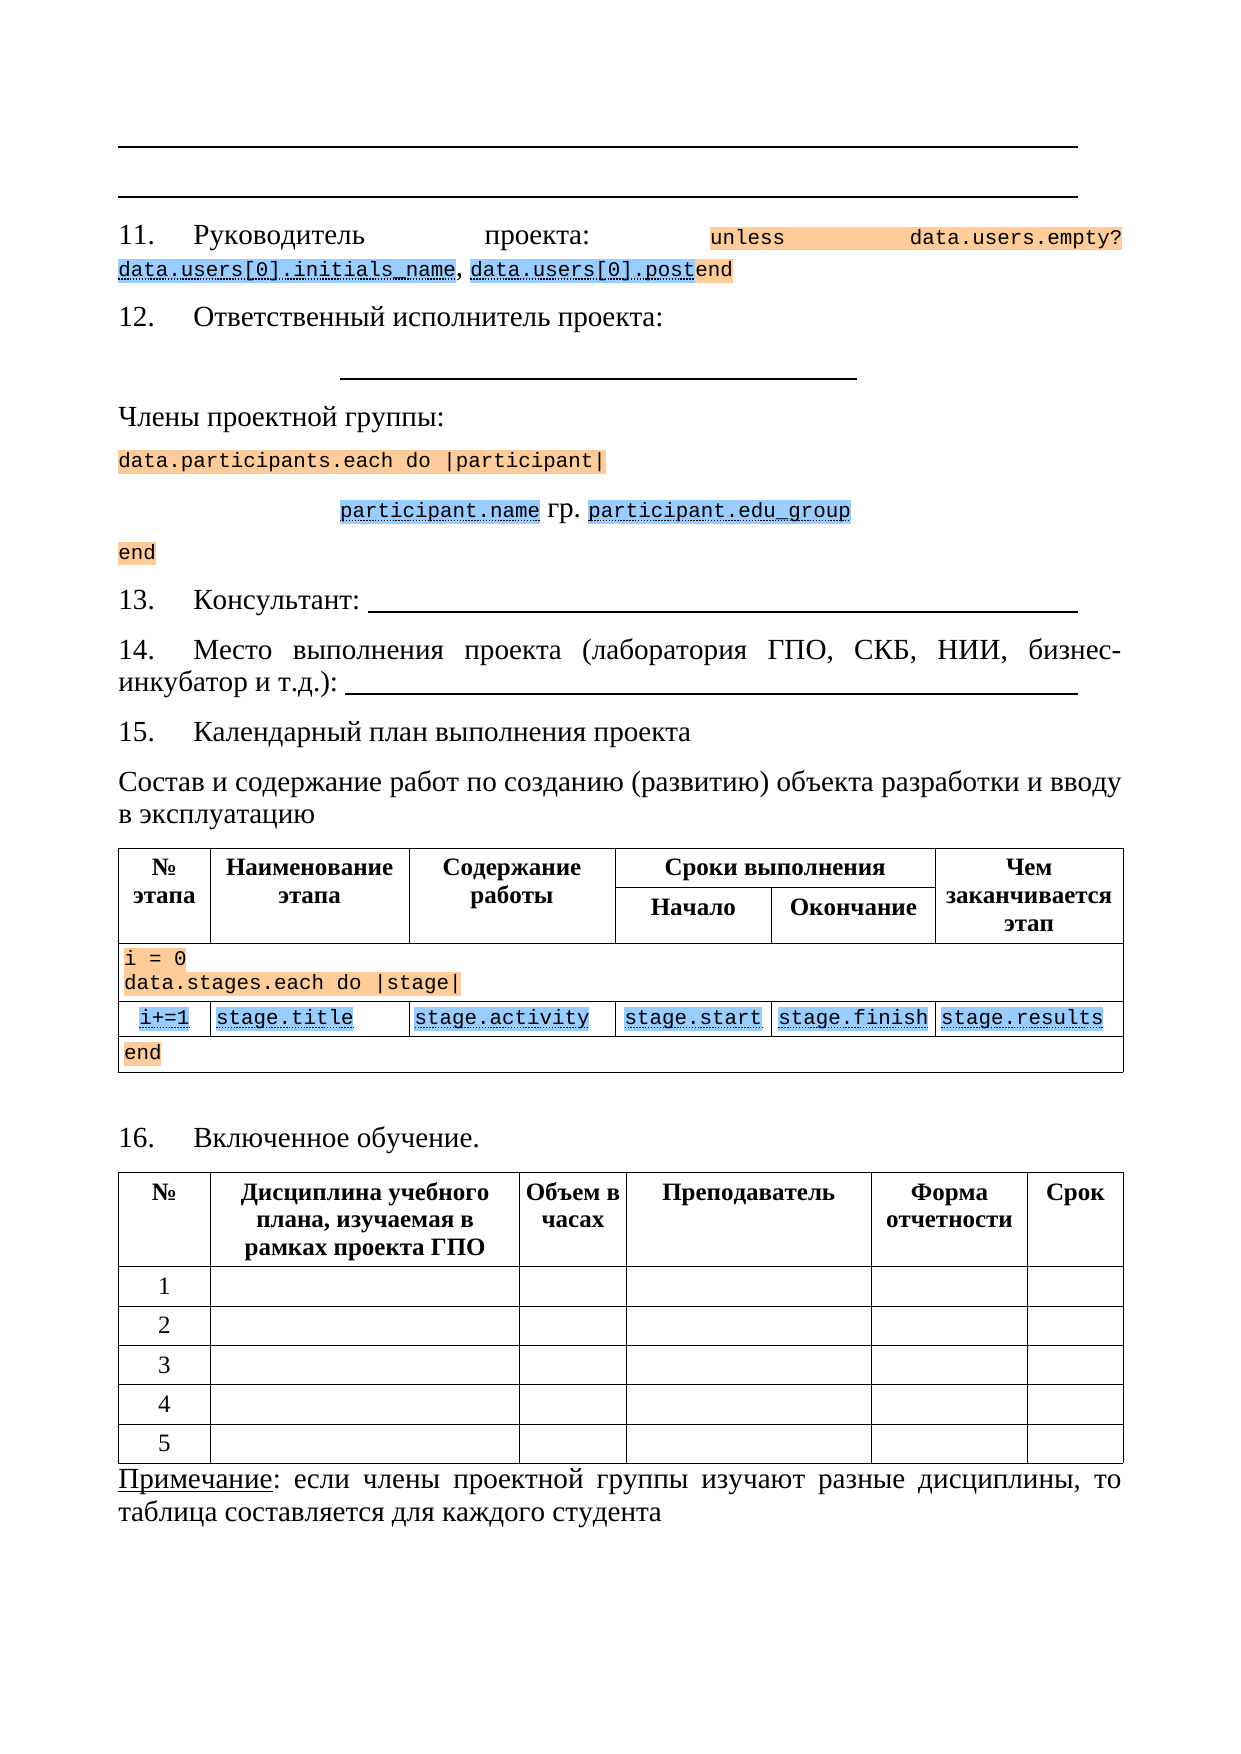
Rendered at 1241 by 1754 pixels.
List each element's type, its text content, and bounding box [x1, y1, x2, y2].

table_cell stage.finish [772, 1002, 935, 1036]
table_cell [872, 1425, 1027, 1463]
table_header Преподаватель [627, 1173, 871, 1266]
table_cell 3 [119, 1346, 210, 1384]
table_header № [119, 1173, 210, 1266]
table_cell 1 [119, 1267, 210, 1306]
table_cell [520, 1267, 626, 1306]
table_cell [872, 1307, 1027, 1345]
table_header № этапа [119, 849, 210, 942]
table_cell [627, 1385, 871, 1423]
table_header Дисциплина учебного плана, изучаемая в рамках проекта ГПО [211, 1173, 519, 1266]
table_cell [1028, 1425, 1123, 1463]
table_cell stage.results [936, 1002, 1123, 1036]
table_cell [1028, 1346, 1123, 1384]
text Члены проектной группы: [118, 400, 1122, 433]
text Примечание: если члены проектной группы изучают разные дисциплины, то таблица составляется для каждого студента [118, 1464, 1122, 1527]
text end [156, 542, 1122, 565]
table_header Форма отчетности [872, 1173, 1027, 1266]
table_cell [211, 1267, 519, 1306]
table_cell [211, 1385, 519, 1423]
table_cell [211, 1425, 519, 1463]
list Руководитель проекта: unless data.users.empty?data.users[0].initials_name, data.users[0].postend [118, 218, 1122, 283]
table_cell [1028, 1307, 1123, 1345]
table_cell Окончание [772, 888, 935, 942]
table_cell [872, 1267, 1027, 1306]
table_cell [872, 1346, 1027, 1384]
table_cell end [119, 1037, 1123, 1072]
table_cell [1028, 1267, 1123, 1306]
table_header Срок [1028, 1173, 1123, 1266]
table_cell [520, 1307, 626, 1345]
table_cell 5 [119, 1425, 210, 1463]
table_cell [211, 1346, 519, 1384]
table_cell [520, 1425, 626, 1463]
table_header Содержание работы [410, 849, 615, 942]
table_cell 4 [119, 1385, 210, 1423]
table_header Сроки выполнения [616, 849, 935, 887]
table_cell [1028, 1385, 1123, 1423]
table_header Наименование этапа [211, 849, 409, 942]
table_cell [627, 1307, 871, 1345]
table_cell i = 0 data.stages.each do |stage| [119, 944, 1123, 1001]
list Включенное обучение. [118, 1122, 1122, 1154]
text data.participants.each do |participant| [606, 450, 1122, 474]
table_cell [627, 1425, 871, 1463]
table_cell i+=1 [119, 1002, 210, 1036]
table_cell stage.title [211, 1002, 409, 1036]
table_cell [520, 1385, 626, 1423]
text participant.name гр. participant.edu_group [118, 492, 1122, 524]
table_header Чем заканчивается этап [936, 849, 1123, 942]
table_cell Начало [616, 888, 771, 942]
text Состав и содержание работ по созданию (развитию) объекта разработки и вводу в эксплуатацию [118, 765, 1122, 830]
list Консультант: [118, 583, 1122, 615]
list Ответственный исполнитель проекта: [118, 300, 1122, 333]
list Календарный план выполнения проекта [118, 715, 1122, 748]
table_header Объем в часах [520, 1173, 626, 1266]
table_cell [627, 1346, 871, 1384]
table_cell [211, 1307, 519, 1345]
table_cell [627, 1267, 871, 1306]
table_cell 2 [119, 1307, 210, 1345]
table_cell [520, 1346, 626, 1384]
table_cell stage.activity [410, 1002, 615, 1036]
table_cell [872, 1385, 1027, 1423]
list Место выполнения проекта (лаборатория ГПО, СКБ, НИИ, бизнес-инкубатор и т.д.): [118, 633, 1122, 698]
table_cell stage.start [616, 1002, 771, 1036]
